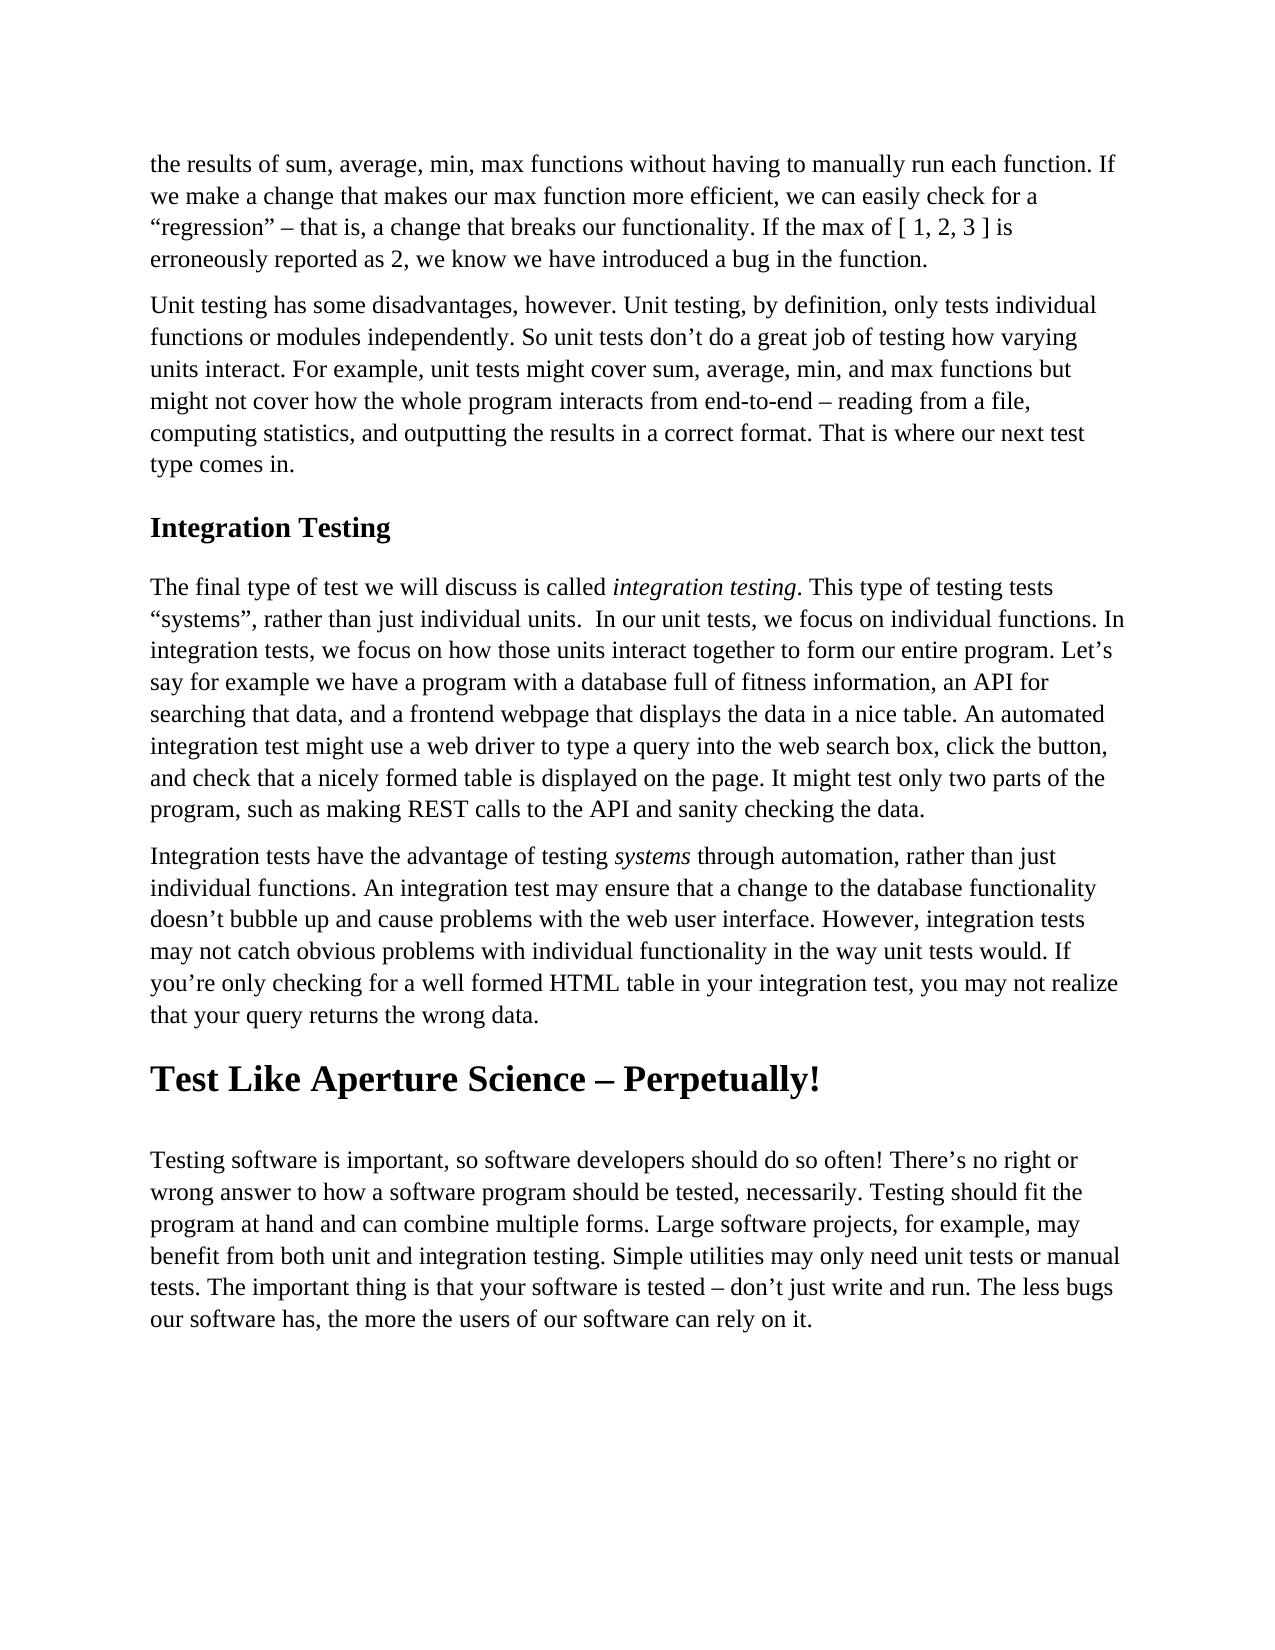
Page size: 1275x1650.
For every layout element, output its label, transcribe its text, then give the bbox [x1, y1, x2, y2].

text The final type of test we will discuss is called integration testing. This type of testing tests “systems”, rather than just individual units. In our unit tests, we focus on individual functions. In integration tests, we focus on how those units interact together to form our entire program. Let’s say for example we have a program with a database full of fitness information, an API for searching that data, and a frontend webpage that displays the data in a nice table. An automated integration test might use a web driver to type a query into the web search box, click the button, and check that a nicely formed table is displayed on the page. It might test only two parts of the program, such as making REST calls to the API and sanity checking the data. [150, 573, 1125, 823]
text Unit testing has some disadvantages, however. Unit testing, by definition, only tests individual functions or modules independently. So unit tests don’t do a great job of testing how varying units interact. For example, unit tests might cover sum, average, min, and max functions but might not cover how the whole program interacts from end-to-end – reading from a file, computing statistics, and outputting the results in a correct format. That is where our next test type comes in. [150, 292, 1125, 478]
text the results of sum, average, min, max functions without having to manually run each function. If we make a change that makes our max function more efficient, we can easily check for a “regression” – that is, a change that breaks our functionality. If the max of [ 1, 2, 3 ] is erroneously reported as 2, we know we have introduced a bug in the function. [150, 150, 1125, 273]
subtitle Test Like Aperture Science – Perpetually! [150, 1057, 1125, 1099]
text Testing software is important, so software developers should do so often! There’s no right or wrong answer to how a software program should be tested, necessarily. Testing should fit the program at hand and can combine multiple forms. Large software projects, for example, may benefit from both unit and integration testing. Simple utilities may only need unit tests or manual tests. The important thing is that your software is tested – don’t just write and run. The less bugs our software has, the more the users of our software can rely on it. [150, 1146, 1125, 1333]
subtitle Integration Testing [150, 512, 1125, 544]
text Integration tests have the advantage of testing systems through automation, rather than just individual functions. An integration test may ensure that a change to the database functionality doesn’t bubble up and cause problems with the web user interface. However, integration tests may not catch obvious problems with individual functionality in the way unit tests would. If you’re only checking for a well formed HTML table in your integration test, you may not realize that your query returns the wrong data. [150, 842, 1125, 1028]
